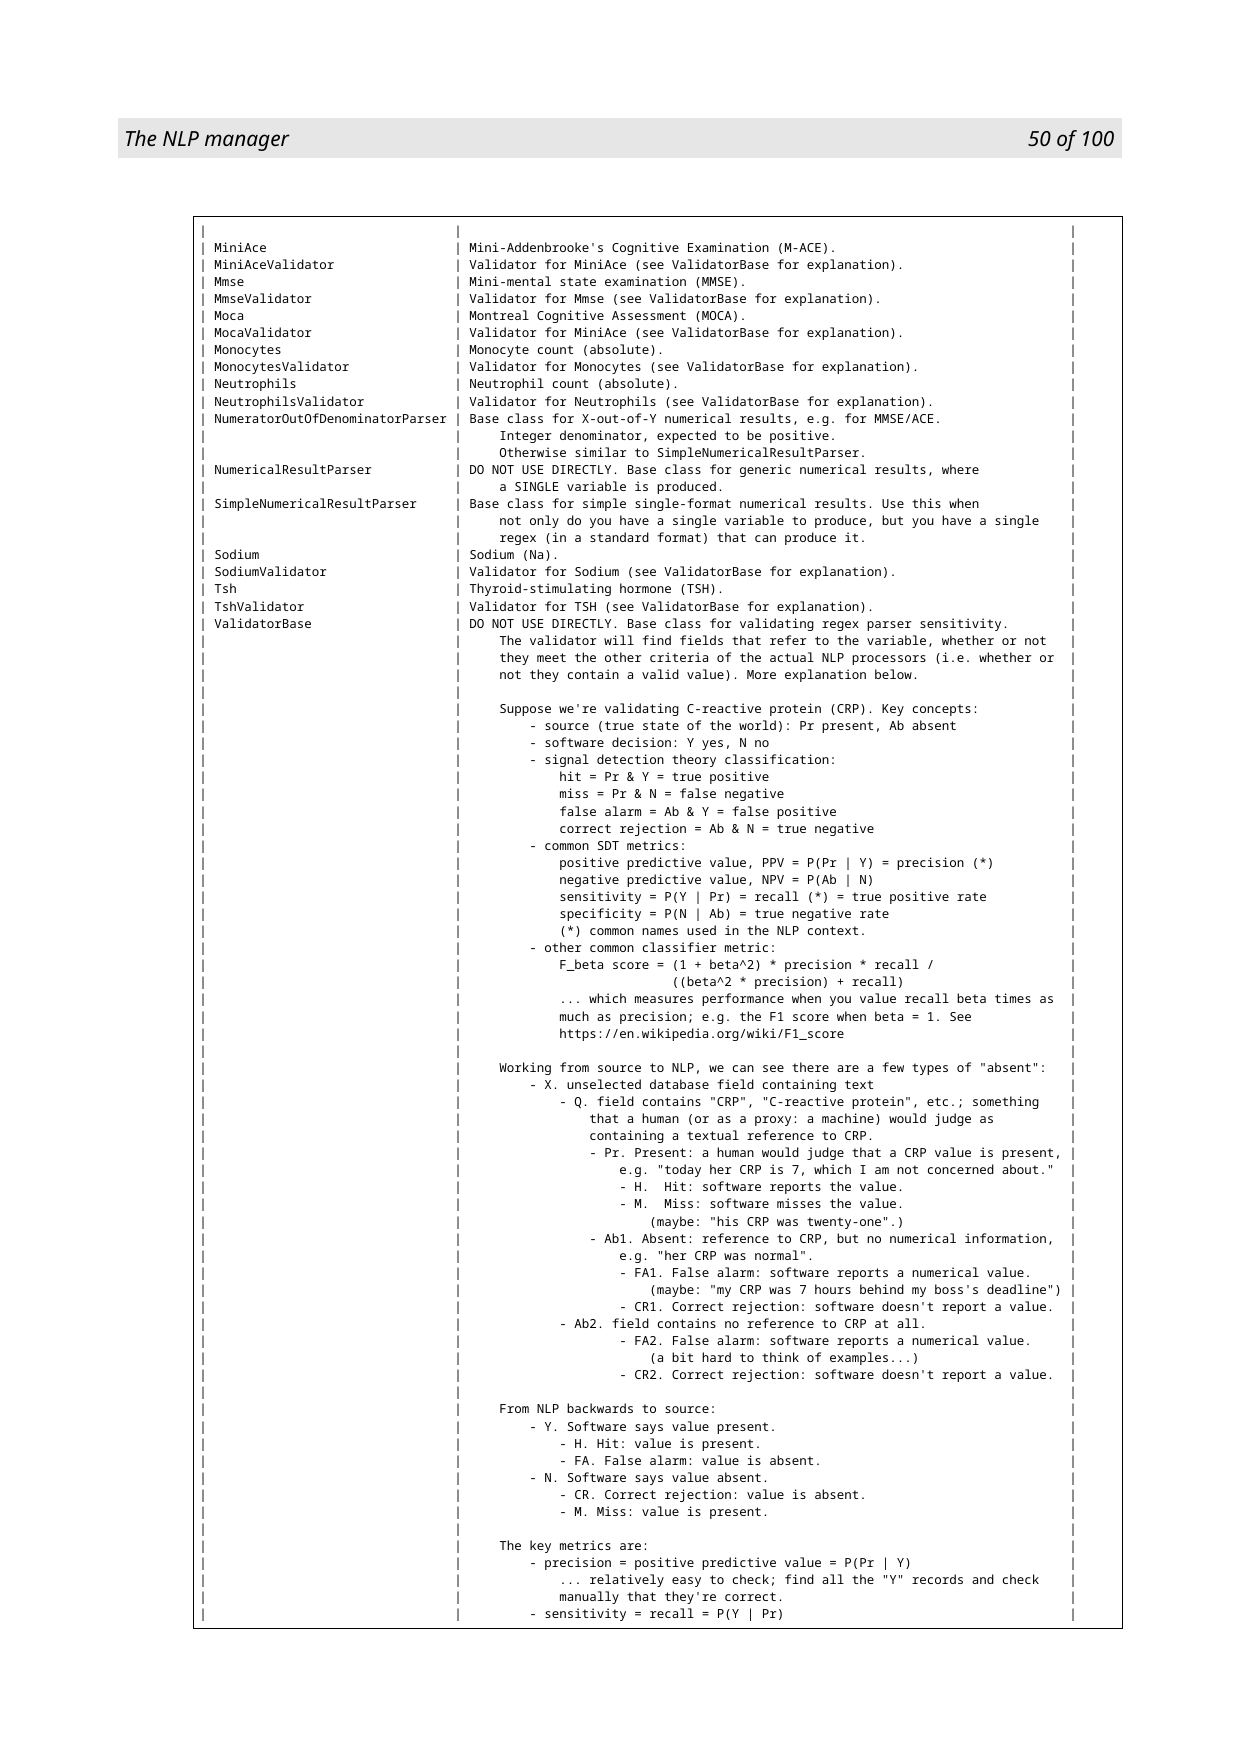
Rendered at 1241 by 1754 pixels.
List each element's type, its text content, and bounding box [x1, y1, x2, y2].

table_header | | | | MiniAce | Mini-Addenbrooke's Cognitive Examination (M-ACE). | | MiniAceValidator | Validator for MiniAce (see ValidatorBase for explanation). | | Mmse | Mini-mental state examination (MMSE). | | MmseValidator | Validator for Mmse (see ValidatorBase for explanation). | | Moca | Montreal Cognitive Assessment (MOCA). | | MocaValidator | Validator for MiniAce (see ValidatorBase for explanation). | | Monocytes | Monocyte count (absolute). | | MonocytesValidator | Validator for Monocytes (see ValidatorBase for explanation). | | Neutrophils | Neutrophil count (absolute). | | NeutrophilsValidator | Validator for Neutrophils (see ValidatorBase for explanation). | | NumeratorOutOfDenominatorParser | Base class for X-out-of-Y numerical results, e.g. for MMSE/ACE. | | | Integer denominator, expected to be positive. | | | Otherwise similar to SimpleNumericalResultParser. | | NumericalResultParser | DO NOT USE DIRECTLY. Base class for generic numerical results, where | | | a SINGLE variable is produced. | | SimpleNumericalResultParser | Base class for simple single-format numerical results. Use this when | | | not only do you have a single variable to produce, but you have a single | | | regex (in a standard format) that can produce it. | | Sodium | Sodium (Na). | | SodiumValidator | Validator for Sodium (see ValidatorBase for explanation). | | Tsh | Thyroid-stimulating hormone (TSH). | | TshValidator | Validator for TSH (see ValidatorBase for explanation). | | ValidatorBase | DO NOT USE DIRECTLY. Base class for validating regex parser sensitivity. | | | The validator will find fields that refer to the variable, whether or not | | | they meet the other criteria of the actual NLP processors (i.e. whether or | | | not they contain a valid value). More explanation below. | | | | | | Suppose we're validating C-reactive protein (CRP). Key concepts: | | | - source (true state of the world): Pr present, Ab absent | | | - software decision: Y yes, N no | | | - signal detection theory classification: | | | hit = Pr & Y = true positive | | | miss = Pr & N = false negative | | | false alarm = Ab & Y = false positive | | | correct rejection = Ab & N = true negative | | | - common SDT metrics: | | | positive predictive value, PPV = P(Pr | Y) = precision (*) | | | negative predictive value, NPV = P(Ab | N) | | | sensitivity = P(Y | Pr) = recall (*) = true positive rate | | | specificity = P(N | Ab) = true negative rate | | | (*) common names used in the NLP context. | | | - other common classifier metric: | | | F_beta score = (1 + beta^2) * precision * recall / | | | ((beta^2 * precision) + recall) | | | ... which measures performance when you value recall beta times as | | | much as precision; e.g. the F1 score when beta = 1. See | | | https://en.wikipedia.org/wiki/F1_score | | | | | | Working from source to NLP, we can see there are a few types of "absent": | | | - X. unselected database field containing text | | | - Q. field contains "CRP", "C-reactive protein", etc.; something | | | that a human (or as a proxy: a machine) would judge as | | | containing a textual reference to CRP. | | | - Pr. Present: a human would judge that a CRP value is present, | | | e.g. "today her CRP is 7, which I am not concerned about." | | | - H. Hit: software reports the value. | | | - M. Miss: software misses the value. | | | (maybe: "his CRP was twenty-one".) | | | - Ab1. Absent: reference to CRP, but no numerical information, | | | e.g. "her CRP was normal". | | | - FA1. False alarm: software reports a numerical value. | | | (maybe: "my CRP was 7 hours behind my boss's deadline") | | | - CR1. Correct rejection: software doesn't report a value. | | | - Ab2. field contains no reference to CRP at all. | | | - FA2. False alarm: software reports a numerical value. | | | (a bit hard to think of examples...) | | | - CR2. Correct rejection: software doesn't report a value. | | | | | | From NLP backwards to source: | | | - Y. Software says value present. | | | - H. Hit: value is present. | | | - FA. False alarm: value is absent. | | | - N. Software says value absent. | | | - CR. Correct rejection: value is absent. | | | - M. Miss: value is present. | | | | | | The key metrics are: | | | - precision = positive predictive value = P(Pr | Y) | | | ... relatively easy to check; find all the "Y" records and check | | | manually that they're correct. | | | - sensitivity = recall = P(Y | Pr) | [194, 217, 1122, 1628]
